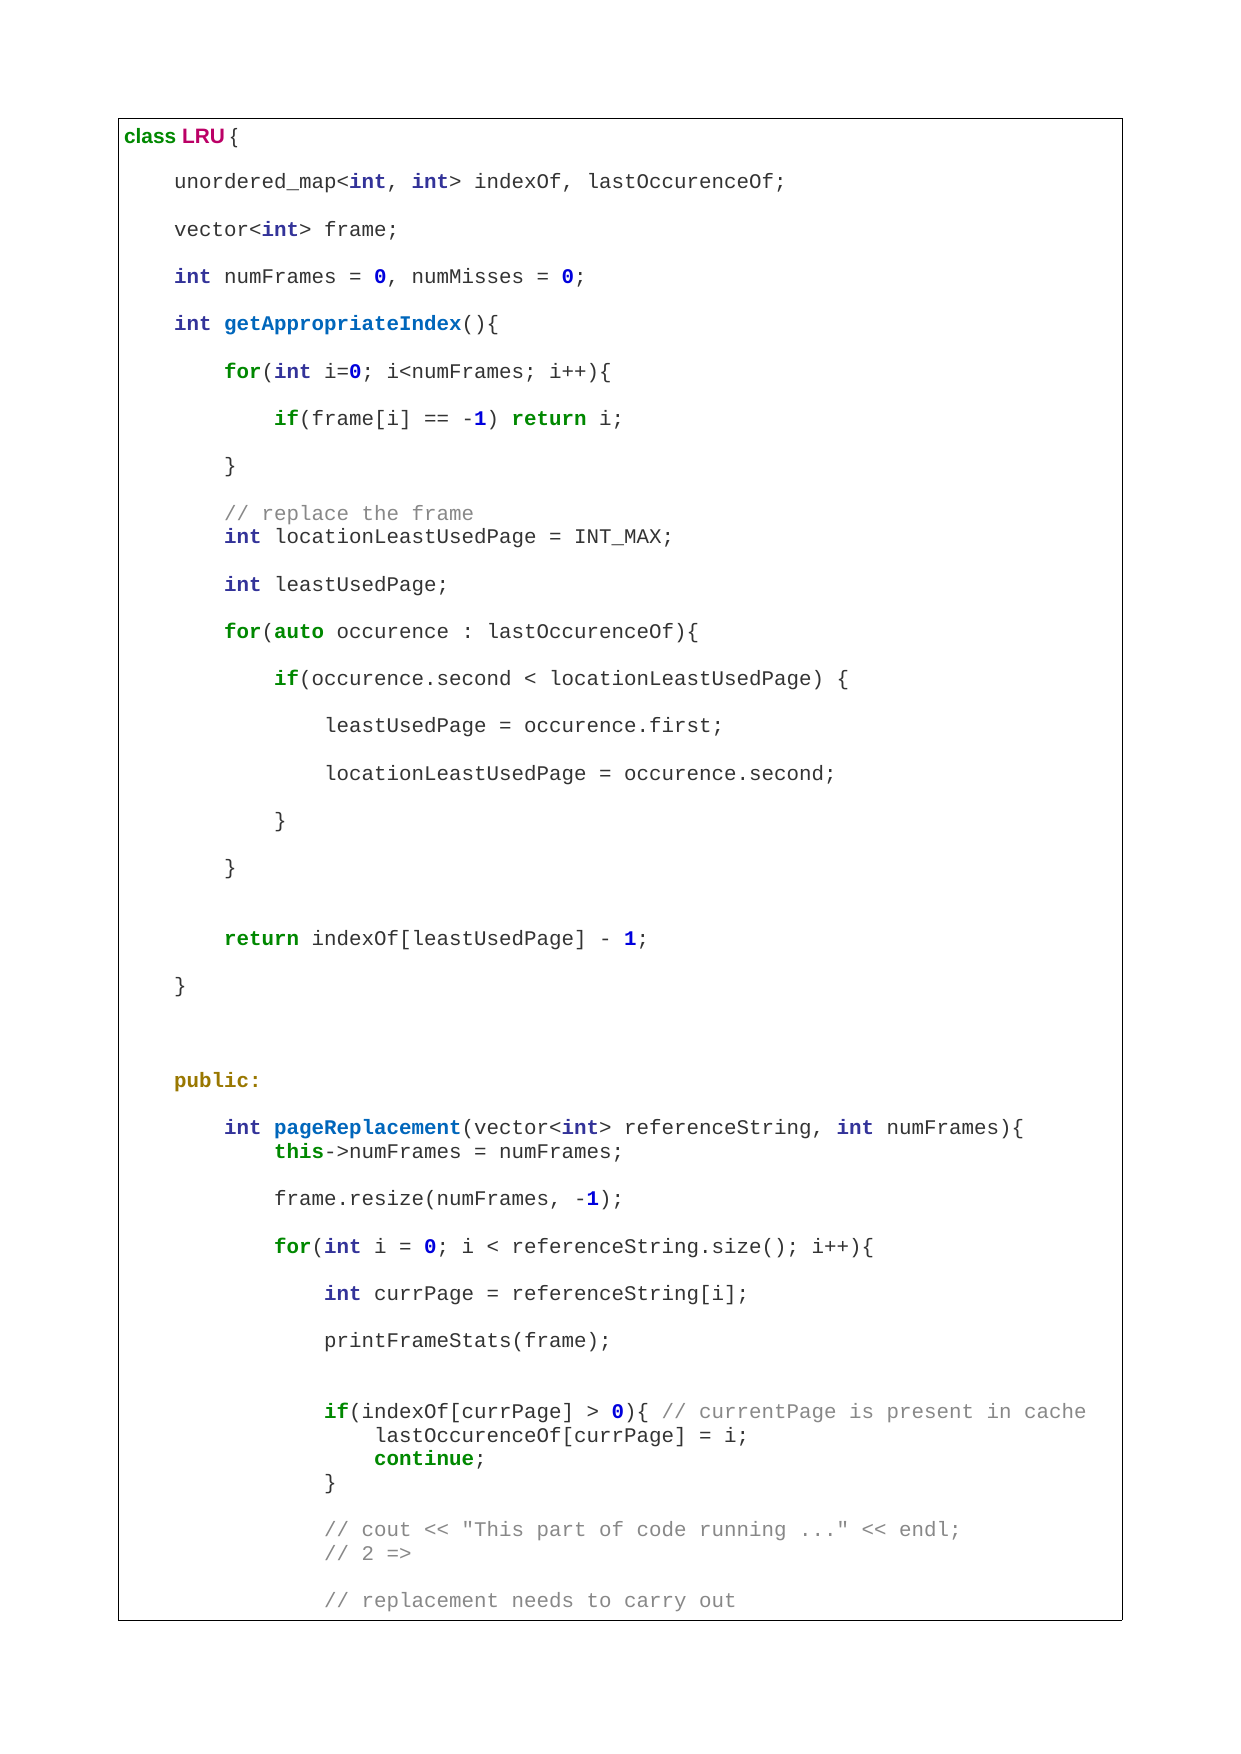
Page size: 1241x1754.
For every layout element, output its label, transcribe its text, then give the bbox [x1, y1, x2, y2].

table_header class LRU { unordered_map<int, int> indexOf, lastOccurenceOf; vector<int> frame; int numFrames = 0, numMisses = 0; int getAppropriateIndex(){ for(int i=0; i<numFrames; i++){ if(frame[i] == -1) return i; } // replace the frame int locationLeastUsedPage = INT_MAX; int leastUsedPage; for(auto occurence : lastOccurenceOf){ if(occurence.second < locationLeastUsedPage) { leastUsedPage = occurence.first; locationLeastUsedPage = occurence.second; } } return indexOf[leastUsedPage] - 1; } public: int pageReplacement(vector<int> referenceString, int numFrames){ this->numFrames = numFrames; frame.resize(numFrames, -1); for(int i = 0; i < referenceString.size(); i++){ int currPage = referenceString[i]; printFrameStats(frame); if(indexOf[currPage] > 0){ // currentPage is present in cache lastOccurenceOf[currPage] = i; continue; } // cout << "This part of code running ..." << endl; // 2 => // replacement needs to carry out [119, 119, 1122, 1620]
